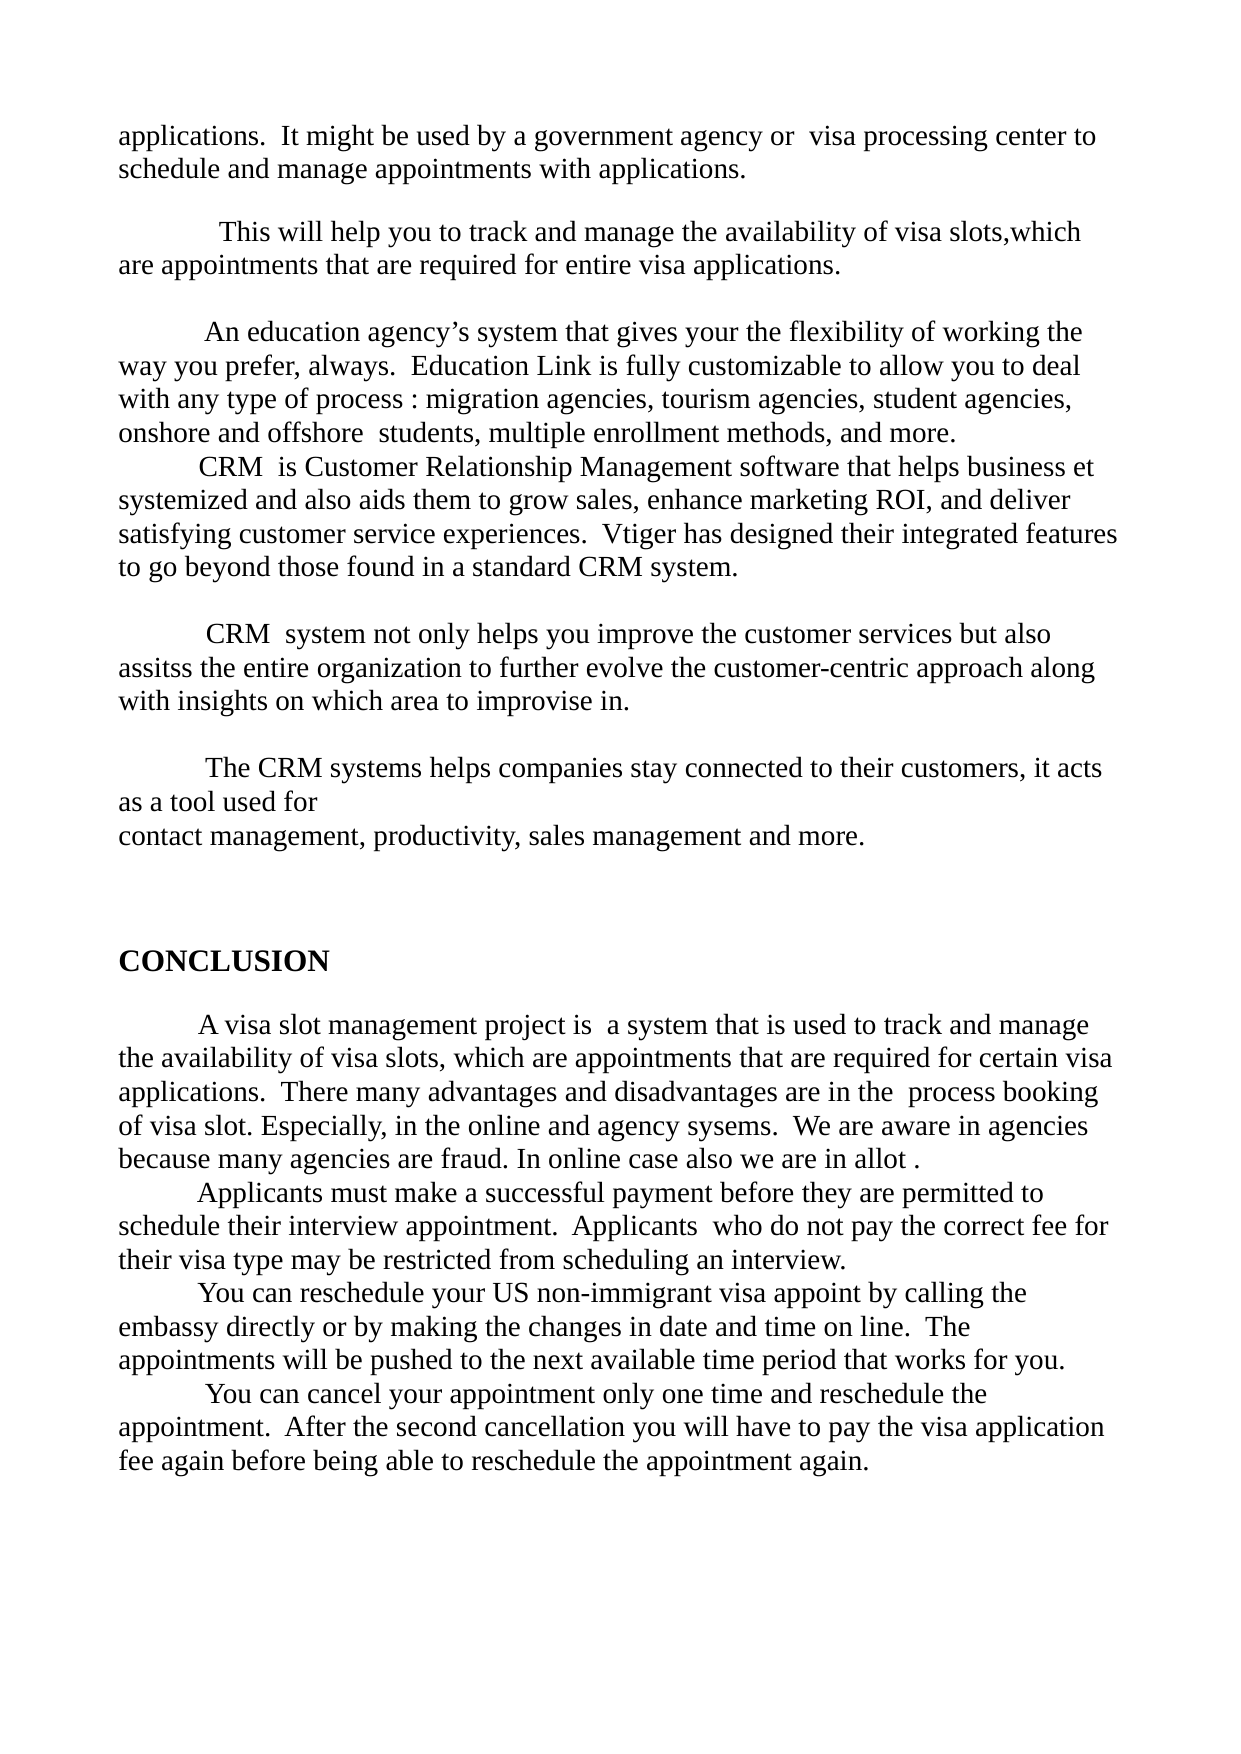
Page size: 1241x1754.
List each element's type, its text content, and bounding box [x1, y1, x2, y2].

text contact management, productivity, sales management and more. [118, 818, 1122, 851]
text CRM system not only helps you improve the customer services but also assitss the entire organization to further evolve the customer-centric approach along with insights on which area to improvise in. [118, 616, 1122, 717]
text This will help you to track and manage the availability of visa slots,which are appointments that are required for entire visa applications. [118, 214, 1122, 281]
text You can cancel your appointment only one time and reschedule the appointment. After the second cancellation you will have to pay the visa application fee again before being able to reschedule the appointment again. [118, 1376, 1122, 1477]
text CRM is Customer Relationship Management software that helps business et systemized and also aids them to grow sales, enhance marketing ROI, and deliver satisfying customer service experiences. Vtiger has designed their integrated features to go beyond those found in a standard CRM system. [118, 449, 1122, 583]
text A visa slot management project is a system that is used to track and manage the availability of visa slots, which are appointments that are required for certain visa applications. There many advantages and disadvantages are in the process booking of visa slot. Especially, in the online and agency sysems. We are aware in agencies because many agencies are fraud. In online case also we are in allot . [118, 1007, 1122, 1175]
text The CRM systems helps companies stay connected to their customers, it acts as a tool used for [118, 751, 1122, 818]
text applications. It might be used by a government agency or visa processing center to schedule and manage appointments with applications. [118, 118, 1122, 185]
text CONCLUSION [118, 942, 1122, 978]
text Applicants must make a successful payment before they are permitted to schedule their interview appointment. Applicants who do not pay the correct fee for their visa type may be restricted from scheduling an interview. [118, 1175, 1122, 1275]
text An education agency’s system that gives your the flexibility of working the way you prefer, always. Education Link is fully customizable to allow you to deal with any type of process : migration agencies, tourism agencies, student agencies, onshore and offshore students, multiple enrollment methods, and more. [118, 314, 1122, 449]
text You can reschedule your US non-immigrant visa appoint by calling the embassy directly or by making the changes in date and time on line. The appointments will be pushed to the next available time period that works for you. [118, 1275, 1122, 1376]
